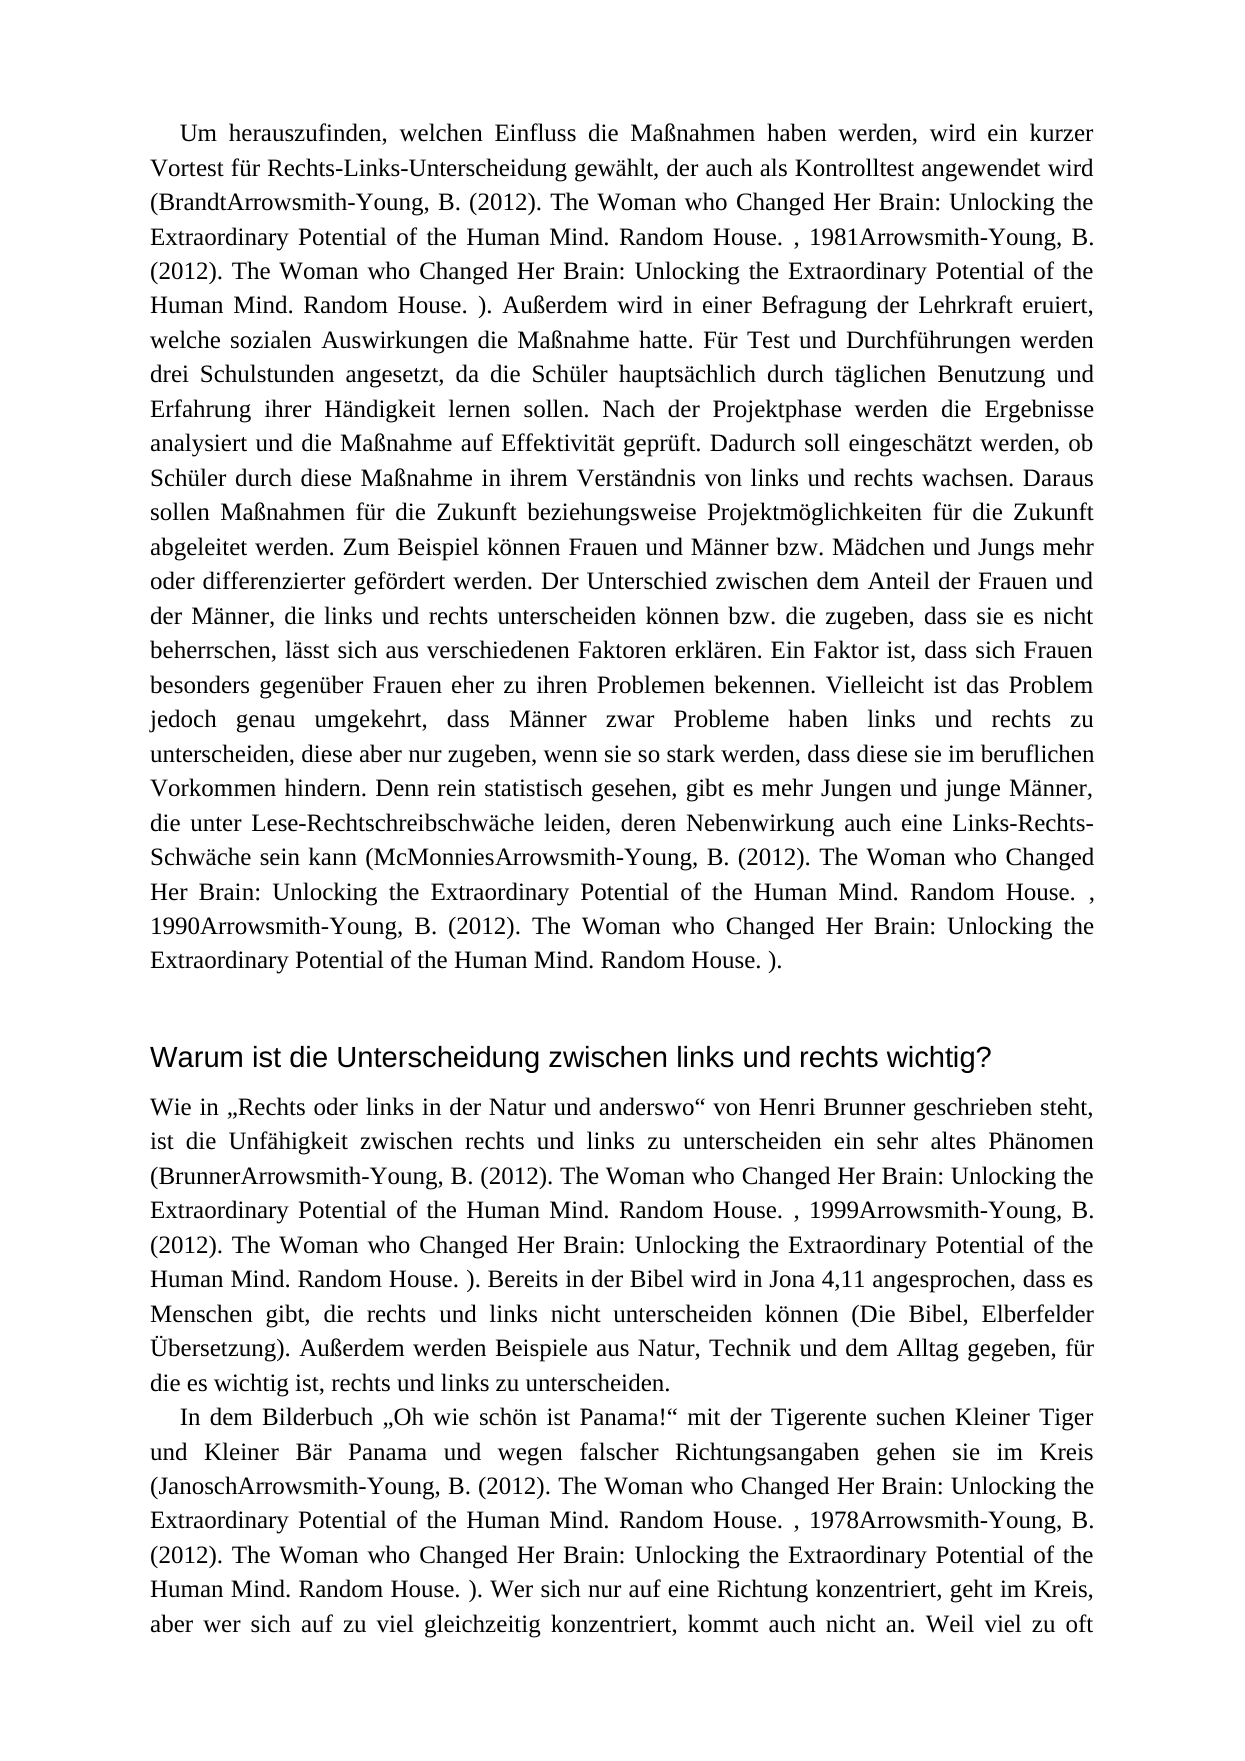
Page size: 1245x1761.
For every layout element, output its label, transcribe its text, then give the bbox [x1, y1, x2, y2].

text In dem Bilderbuch „Oh wie schön ist Panama!“ mit der Tigerente suchen Kleiner Tiger und Kleiner Bär Panama und wegen falscher Richtungsangaben gehen sie im Kreis (Janosch Arrowsmith-Young, B. (2012). The Woman who Changed Her Brain: Unlocking the Extraordinary Potential of the Human Mind. Random House. , 1978 Arrowsmith-Young, B. (2012). The Woman who Changed Her Brain: Unlocking the Extraordinary Potential of the Human Mind. Random House. ). Wer sich nur auf eine Richtung konzentriert, geht im Kreis, aber wer sich auf zu viel gleichzeitig konzentriert, kommt auch nicht an. Weil viel zu oft [150, 1402, 1095, 1638]
subtitle Warum ist die Unterscheidung zwischen links und rechts wichtig? [150, 1039, 1095, 1073]
text Wie in „Rechts oder links in der Natur und anderswo“ von Henri Brunner geschrieben steht, ist die Unfähigkeit zwischen rechts und links zu unterscheiden ein sehr altes Phänomen (Brunner Arrowsmith-Young, B. (2012). The Woman who Changed Her Brain: Unlocking the Extraordinary Potential of the Human Mind. Random House. , 1999 Arrowsmith-Young, B. (2012). The Woman who Changed Her Brain: Unlocking the Extraordinary Potential of the Human Mind. Random House. ). Bereits in der Bibel wird in Jona 4,11 angesprochen, dass es Menschen gibt, die rechts und links nicht unterscheiden können (Die Bibel, Elberfelder Übersetzung). Außerdem werden Beispiele aus Natur, Technik und dem Alltag gegeben, für die es wichtig ist, rechts und links zu unterscheiden. [150, 1092, 1095, 1396]
text Um herauszufinden, welchen Einfluss die Maßnahmen haben werden, wird ein kurzer Vortest für Rechts-Links-Unterscheidung gewählt, der auch als Kontrolltest angewendet wird (Brandt Arrowsmith-Young, B. (2012). The Woman who Changed Her Brain: Unlocking the Extraordinary Potential of the Human Mind. Random House. , 1981 Arrowsmith-Young, B. (2012). The Woman who Changed Her Brain: Unlocking the Extraordinary Potential of the Human Mind. Random House. ). Außerdem wird in einer Befragung der Lehrkraft eruiert, welche sozialen Auswirkungen die Maßnahme hatte. Für Test und Durchführungen werden drei Schulstunden angesetzt, da die Schüler hauptsächlich durch täglichen Benutzung und Erfahrung ihrer Händigkeit lernen sollen. Nach der Projektphase werden die Ergebnisse analysiert und die Maßnahme auf Effektivität geprüft. Dadurch soll eingeschätzt werden, ob Schüler durch diese Maßnahme in ihrem Verständnis von links und rechts wachsen. Daraus sollen Maßnahmen für die Zukunft beziehungsweise Projektmöglichkeiten für die Zukunft abgeleitet werden. Zum Beispiel können Frauen und Männer bzw. Mädchen und Jungs mehr oder differenzierter gefördert werden. Der Unterschied zwischen dem Anteil der Frauen und der Männer, die links und rechts unterscheiden können bzw. die zugeben, dass sie es nicht beherrschen, lässt sich aus verschiedenen Faktoren erklären. Ein Faktor ist, dass sich Frauen besonders gegenüber Frauen eher zu ihren Problemen bekennen. Vielleicht ist das Problem jedoch genau umgekehrt, dass Männer zwar Probleme haben links und rechts zu unterscheiden, diese aber nur zugeben, wenn sie so stark werden, dass diese sie im beruflichen Vorkommen hindern. Denn rein statistisch gesehen, gibt es mehr Jungen und junge Männer, die unter Lese-Rechtschreibschwäche leiden, deren Nebenwirkung auch eine Links-Rechts-Schwäche sein kann (McMonnies Arrowsmith-Young, B. (2012). The Woman who Changed Her Brain: Unlocking the Extraordinary Potential of the Human Mind. Random House. , 1990 Arrowsmith-Young, B. (2012). The Woman who Changed Her Brain: Unlocking the Extraordinary Potential of the Human Mind. Random House. ). [150, 118, 1095, 974]
